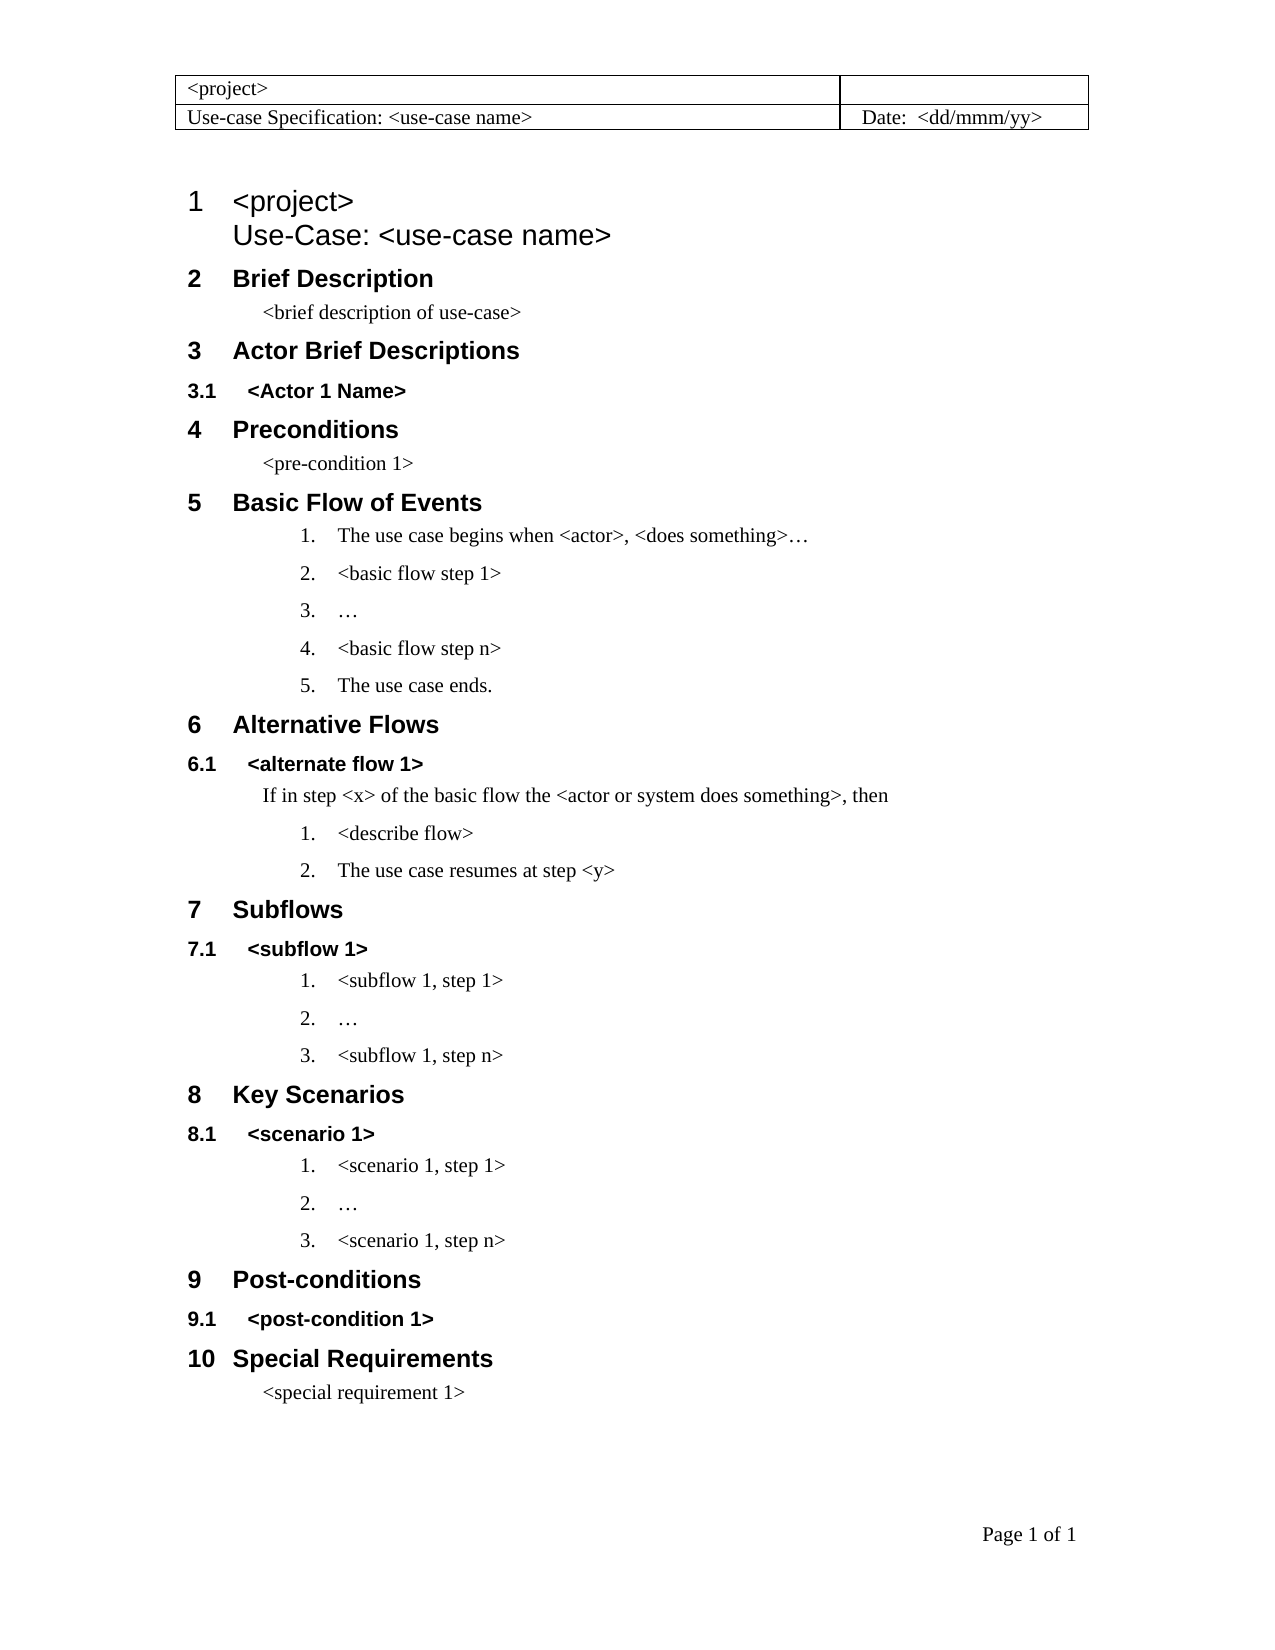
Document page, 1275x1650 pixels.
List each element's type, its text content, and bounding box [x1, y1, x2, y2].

subtitle <subflow 1> [187, 936, 1087, 961]
subtitle Key Scenarios [187, 1080, 1087, 1109]
subtitle Brief Description [187, 264, 1087, 292]
subtitle Subflows [187, 895, 1087, 924]
subtitle Actor Brief Descriptions [187, 336, 1087, 365]
text <pre-condition 1> [262, 450, 1087, 475]
subtitle <post-condition 1> [187, 1306, 1087, 1331]
text <brief description of use-case> [262, 299, 1087, 324]
subtitle <Actor 1 Name> [187, 377, 1087, 402]
subtitle <alternate flow 1> [187, 751, 1087, 776]
list … [300, 597, 1087, 622]
subtitle Preconditions [187, 415, 1087, 444]
list <subflow 1, step n> [300, 1042, 1087, 1067]
list <describe flow> [300, 820, 1087, 845]
text <special requirement 1> [262, 1379, 1087, 1404]
subtitle Basic Flow of Events [187, 487, 1087, 516]
list The use case resumes at step <y> [300, 857, 1087, 882]
title <project> Use-Case: <use-case name> [187, 184, 1087, 251]
text If in step <x> of the basic flow the <actor or system does something>, then [262, 782, 1087, 807]
subtitle Post-conditions [187, 1265, 1087, 1294]
list <subflow 1, step 1> [300, 967, 1087, 992]
list <scenario 1, step n> [300, 1227, 1087, 1252]
list The use case ends. [300, 672, 1087, 697]
subtitle Special Requirements [187, 1344, 1087, 1372]
subtitle <scenario 1> [187, 1121, 1087, 1146]
list <basic flow step 1> [300, 560, 1087, 585]
subtitle Alternative Flows [187, 710, 1087, 739]
list … [300, 1190, 1087, 1215]
list … [300, 1005, 1087, 1030]
list The use case begins when <actor>, <does something>… [300, 522, 1087, 547]
list <basic flow step n> [300, 635, 1087, 660]
list <scenario 1, step 1> [300, 1152, 1087, 1177]
